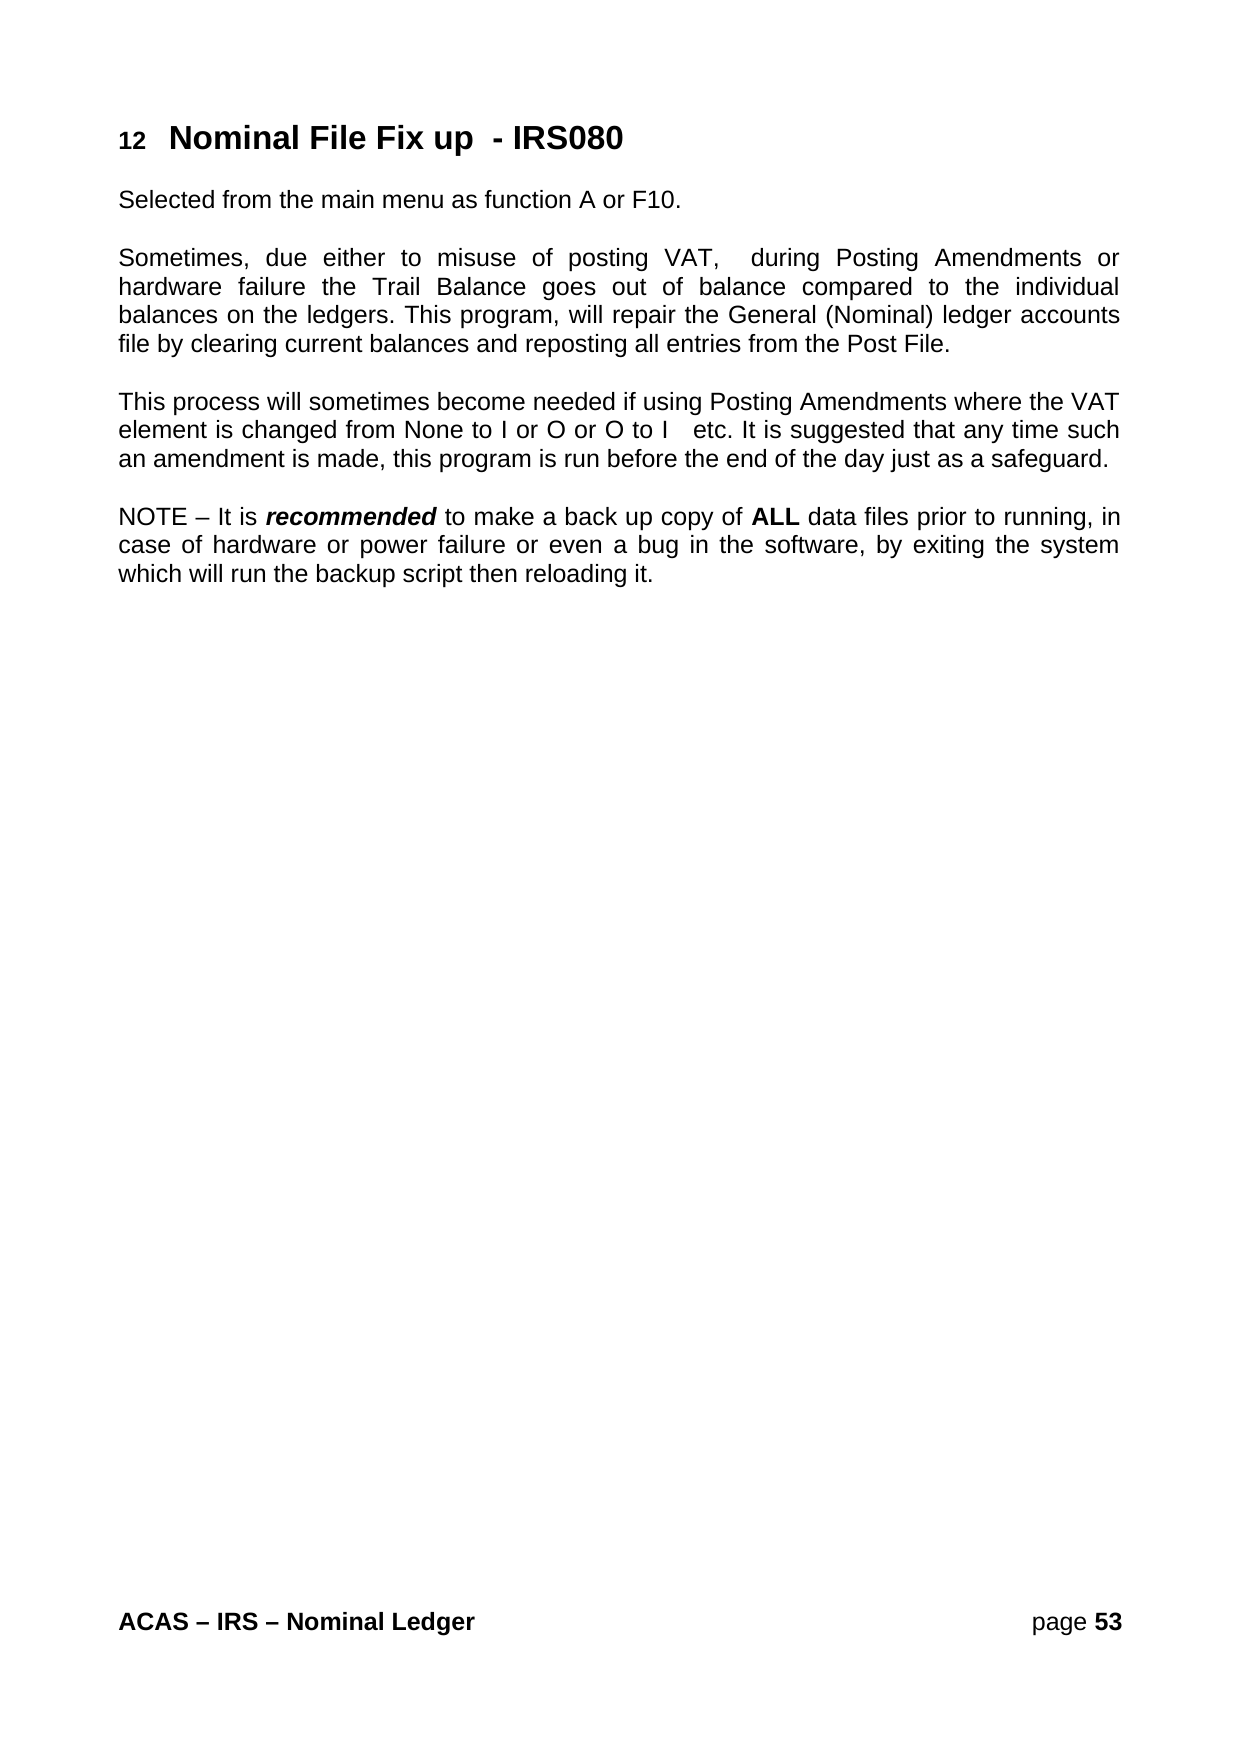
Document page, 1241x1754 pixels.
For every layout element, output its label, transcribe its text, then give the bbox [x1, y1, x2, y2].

text Selected from the main menu as function A or F10. [118, 185, 1122, 214]
subtitle Nominal File Fix up - IRS080 [118, 118, 1122, 157]
text Sometimes, due either to misuse of posting VAT, during Posting Amendments or hardware failure the Trail Balance goes out of balance compared to the individual balances on the ledgers. This program, will repair the General (Nominal) ledger accounts file by clearing current balances and reposting all entries from the Post File. [118, 243, 1122, 358]
text This process will sometimes become needed if using Posting Amendments where the VAT element is changed from None to I or O or O to I etc. It is suggested that any time such an amendment is made, this program is run before the end of the day just as a safeguard. [118, 387, 1122, 473]
text NOTE – It is recommended to make a back up copy of ALL data files prior to running, in case of hardware or power failure or even a bug in the software, by exiting the system which will run the backup script then reloading it. [118, 502, 1122, 588]
